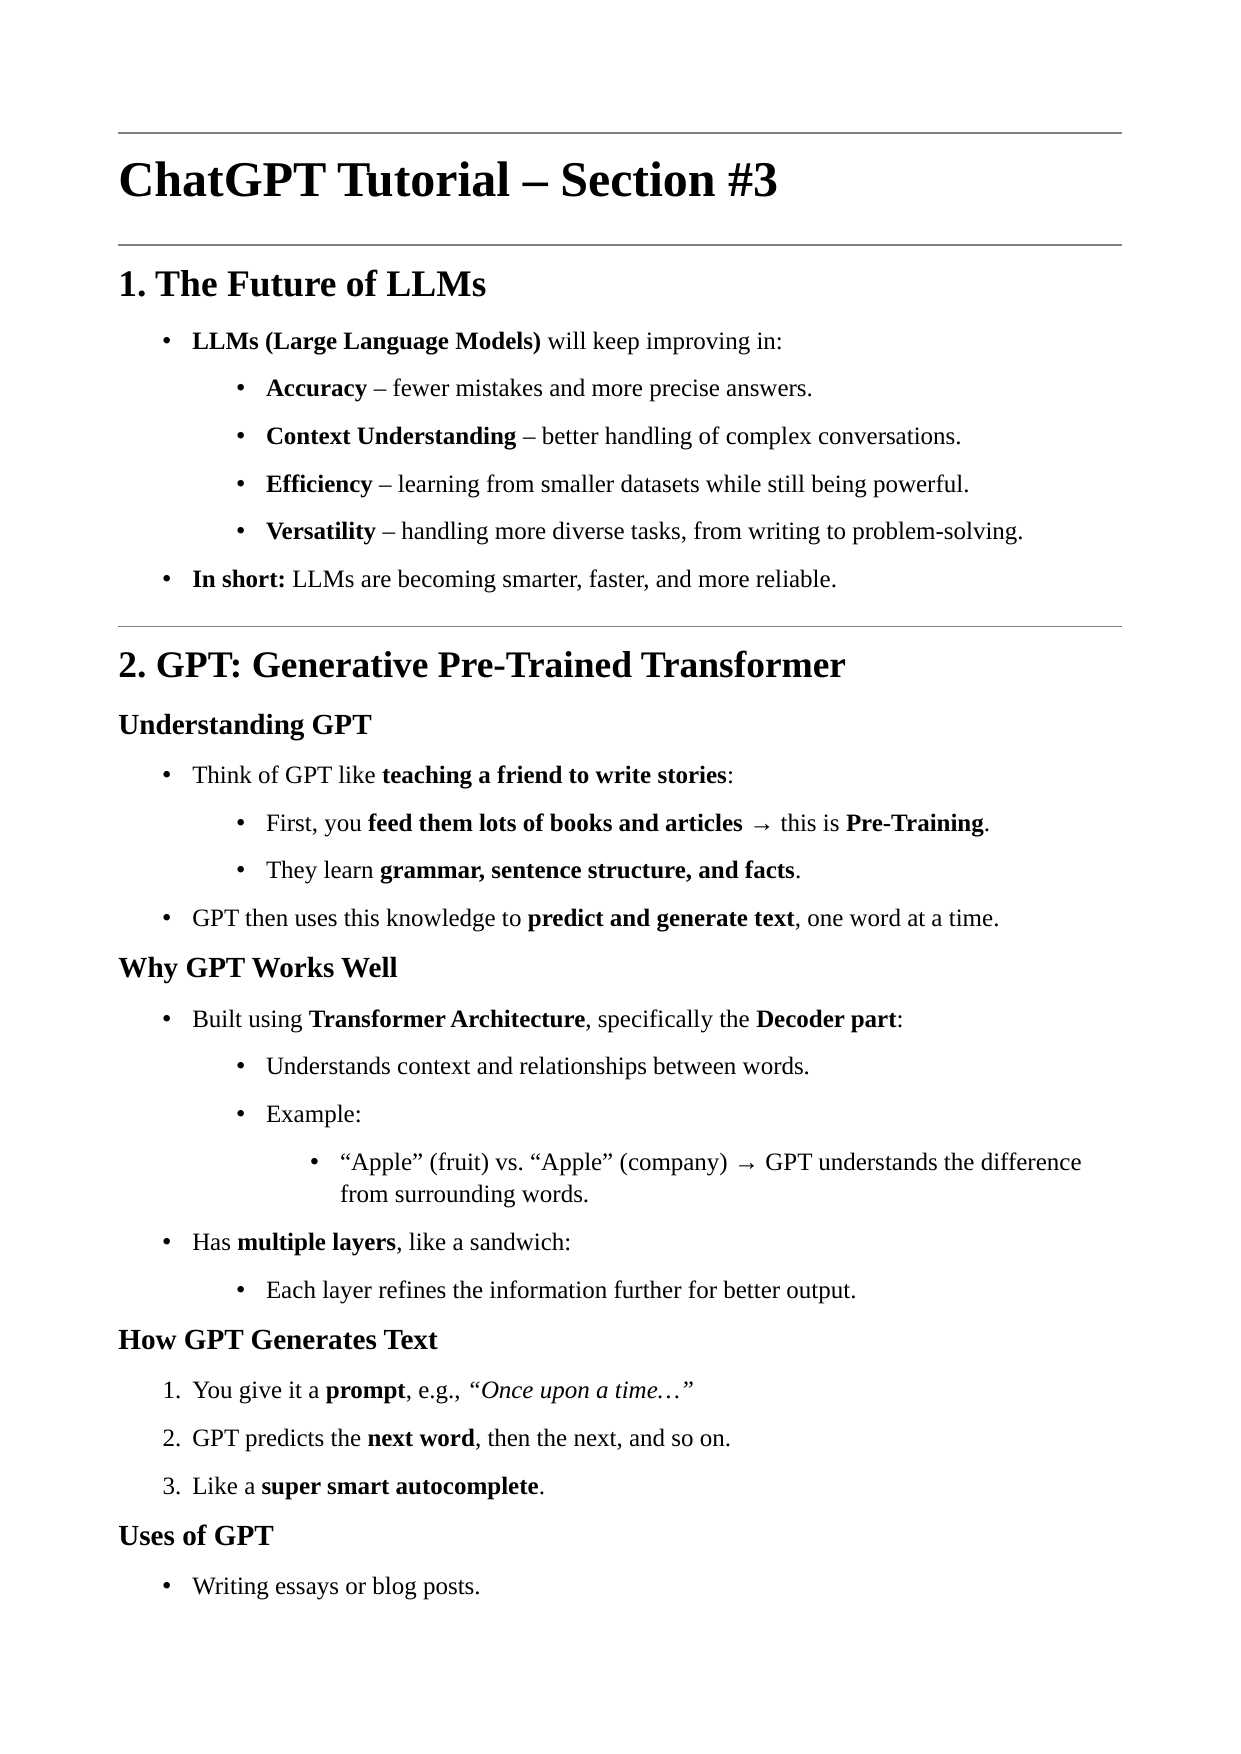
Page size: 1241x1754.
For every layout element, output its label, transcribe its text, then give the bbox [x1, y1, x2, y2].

list “Apple” (fruit) vs. “Apple” (company) → GPT understands the difference from surrounding words. [310, 1147, 1122, 1208]
list Example: [236, 1099, 1122, 1128]
list Think of GPT like teaching a friend to write stories: [162, 760, 1122, 789]
subtitle 1. The Future of LLMs [118, 262, 1122, 305]
subtitle Uses of GPT [118, 1518, 1122, 1552]
list Has multiple layers, like a sandwich: [162, 1227, 1122, 1256]
list LLMs (Large Language Models) will keep improving in: [162, 326, 1122, 354]
list Writing essays or blog posts. [162, 1571, 1122, 1600]
list Efficiency – learning from smaller datasets while still being powerful. [236, 469, 1122, 497]
list Each layer refines the information further for better output. [236, 1275, 1122, 1303]
list They learn grammar, sentence structure, and facts. [236, 855, 1122, 884]
list GPT predicts the next word, then the next, and so on. [162, 1423, 1122, 1452]
subtitle How GPT Generates Text [118, 1322, 1122, 1356]
list Versatility – handling more diverse tasks, from writing to problem-solving. [236, 516, 1122, 545]
subtitle ChatGPT Tutorial – Section #3 [118, 149, 1122, 207]
subtitle Understanding GPT [118, 707, 1122, 741]
subtitle Why GPT Works Well [118, 951, 1122, 984]
list Built using Transformer Architecture, specifically the Decoder part: [162, 1004, 1122, 1032]
list Context Understanding – better handling of complex conversations. [236, 421, 1122, 450]
list In short: LLMs are becoming smarter, faster, and more reliable. [162, 564, 1122, 593]
list Understands context and relationships between words. [236, 1051, 1122, 1080]
list Like a super smart autocomplete. [162, 1471, 1122, 1499]
list GPT then uses this knowledge to predict and generate text, one word at a time. [162, 903, 1122, 932]
subtitle 2. GPT: Generative Pre-Trained Transformer [118, 643, 1122, 686]
list Accuracy – fewer mistakes and more precise answers. [236, 373, 1122, 402]
list You give it a prompt, e.g., “Once upon a time…” [162, 1376, 1122, 1404]
list First, you feed them lots of books and articles → this is Pre-Training. [236, 808, 1122, 837]
